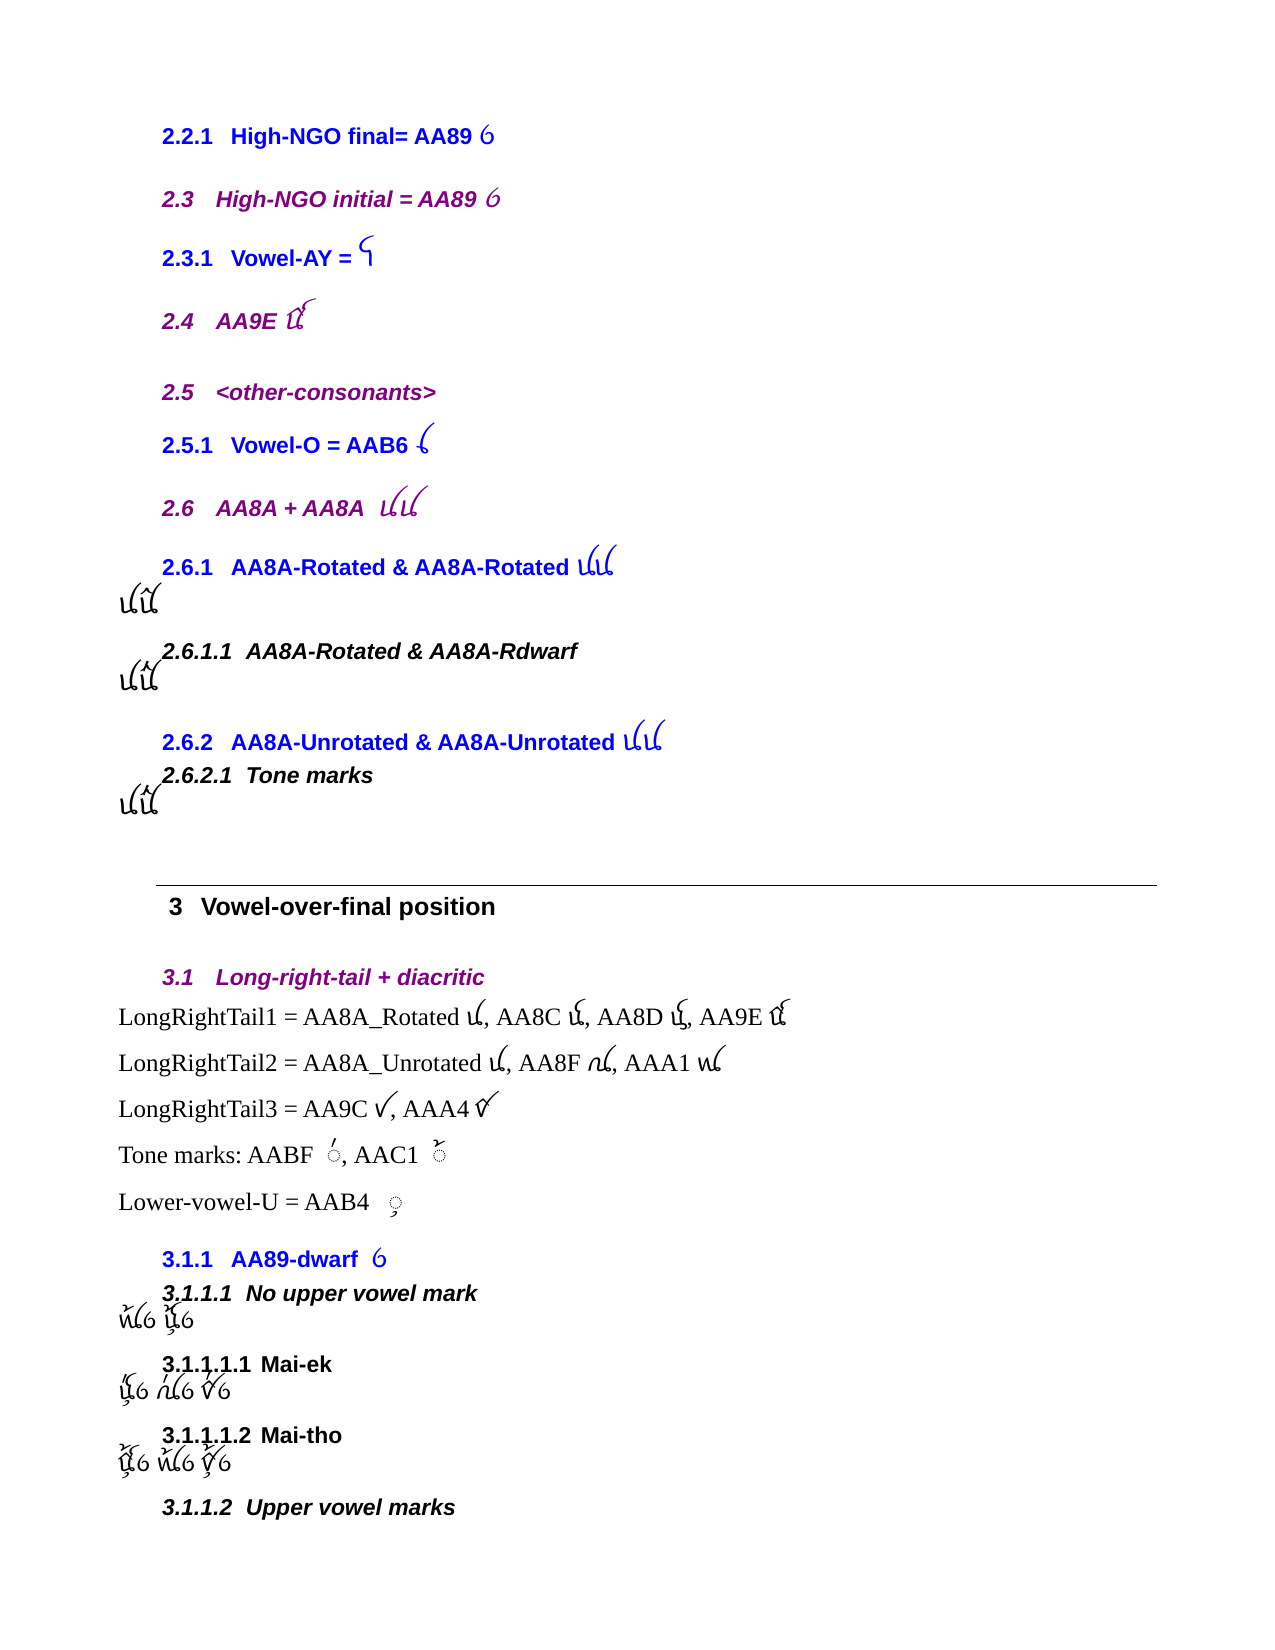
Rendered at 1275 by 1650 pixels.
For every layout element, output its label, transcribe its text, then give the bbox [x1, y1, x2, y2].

text ꪞꪴ꫁ꪉ ꪡ꫁ꪉ ꪤꪴ꫁ꪉ [118, 1449, 1157, 1481]
subtitle AA89-dwarf ꪉ [156, 1242, 1157, 1279]
text LongRightTail3 = AA9C ꪜ, AAA4 ꪤ [118, 1094, 1157, 1128]
text Tone marks: AABF ꪿, AAC1 ꫁ [118, 1141, 1157, 1174]
subtitle AA8A-Rotated & AA8A-Rotated ꪊꪊ [156, 549, 1157, 587]
subtitle Mai-tho [156, 1422, 1157, 1449]
subtitle High-NGO initial = AA89 ꪉ [156, 181, 1157, 219]
text Lower-vowel-U = AAB4 ꪴ [118, 1187, 1157, 1220]
subtitle AA8A-Unrotated & AA8A-Unrotated ꪊꪊ [156, 724, 1157, 762]
subtitle AA8A + AA8A ꪊꪊ [156, 490, 1157, 528]
text ꪊꪊꪲ [118, 587, 1157, 626]
text ꪡ꫁ꪉ ꪌꪴ꫁ꪉ [118, 1306, 1157, 1338]
text LongRightTail2 = AA8A_Unrotated ꪊ, AA8F ꪏ, AAA1 ꪡ [118, 1048, 1157, 1082]
text ꪊꪊꪲ꪿ [118, 664, 1157, 702]
subtitle Vowel-AY = ꪼ [156, 241, 1157, 279]
subtitle Vowel-over-final position [156, 886, 1157, 927]
subtitle Upper vowel marks [156, 1494, 1157, 1520]
text ꪊꪊꪲ꪿ [118, 788, 1157, 826]
subtitle AA8A-Rotated & AA8A-Rdwarf [156, 638, 1157, 664]
subtitle Long-right-tail + diacritic [156, 963, 1157, 990]
subtitle High-NGO final= AA89 ꪉ [156, 118, 1157, 156]
text ꪌꪴ꪿ꪉ ꪏ꪿ꪉ ꪤ꪿ꪉ [118, 1377, 1157, 1410]
subtitle Vowel-O = AAB6 ꪶ [156, 427, 1157, 465]
text LongRightTail1 = AA8A_Rotated ꪊ, AA8C ꪌ, AA8D ꪍ, AA9E ꪞ [118, 1002, 1157, 1036]
subtitle <other-consonants> [156, 379, 1157, 406]
subtitle Tone marks [156, 762, 1157, 788]
subtitle AA9E ꪞ [156, 304, 1157, 342]
subtitle Mai-ek [156, 1351, 1157, 1377]
subtitle No upper vowel mark [156, 1279, 1157, 1306]
